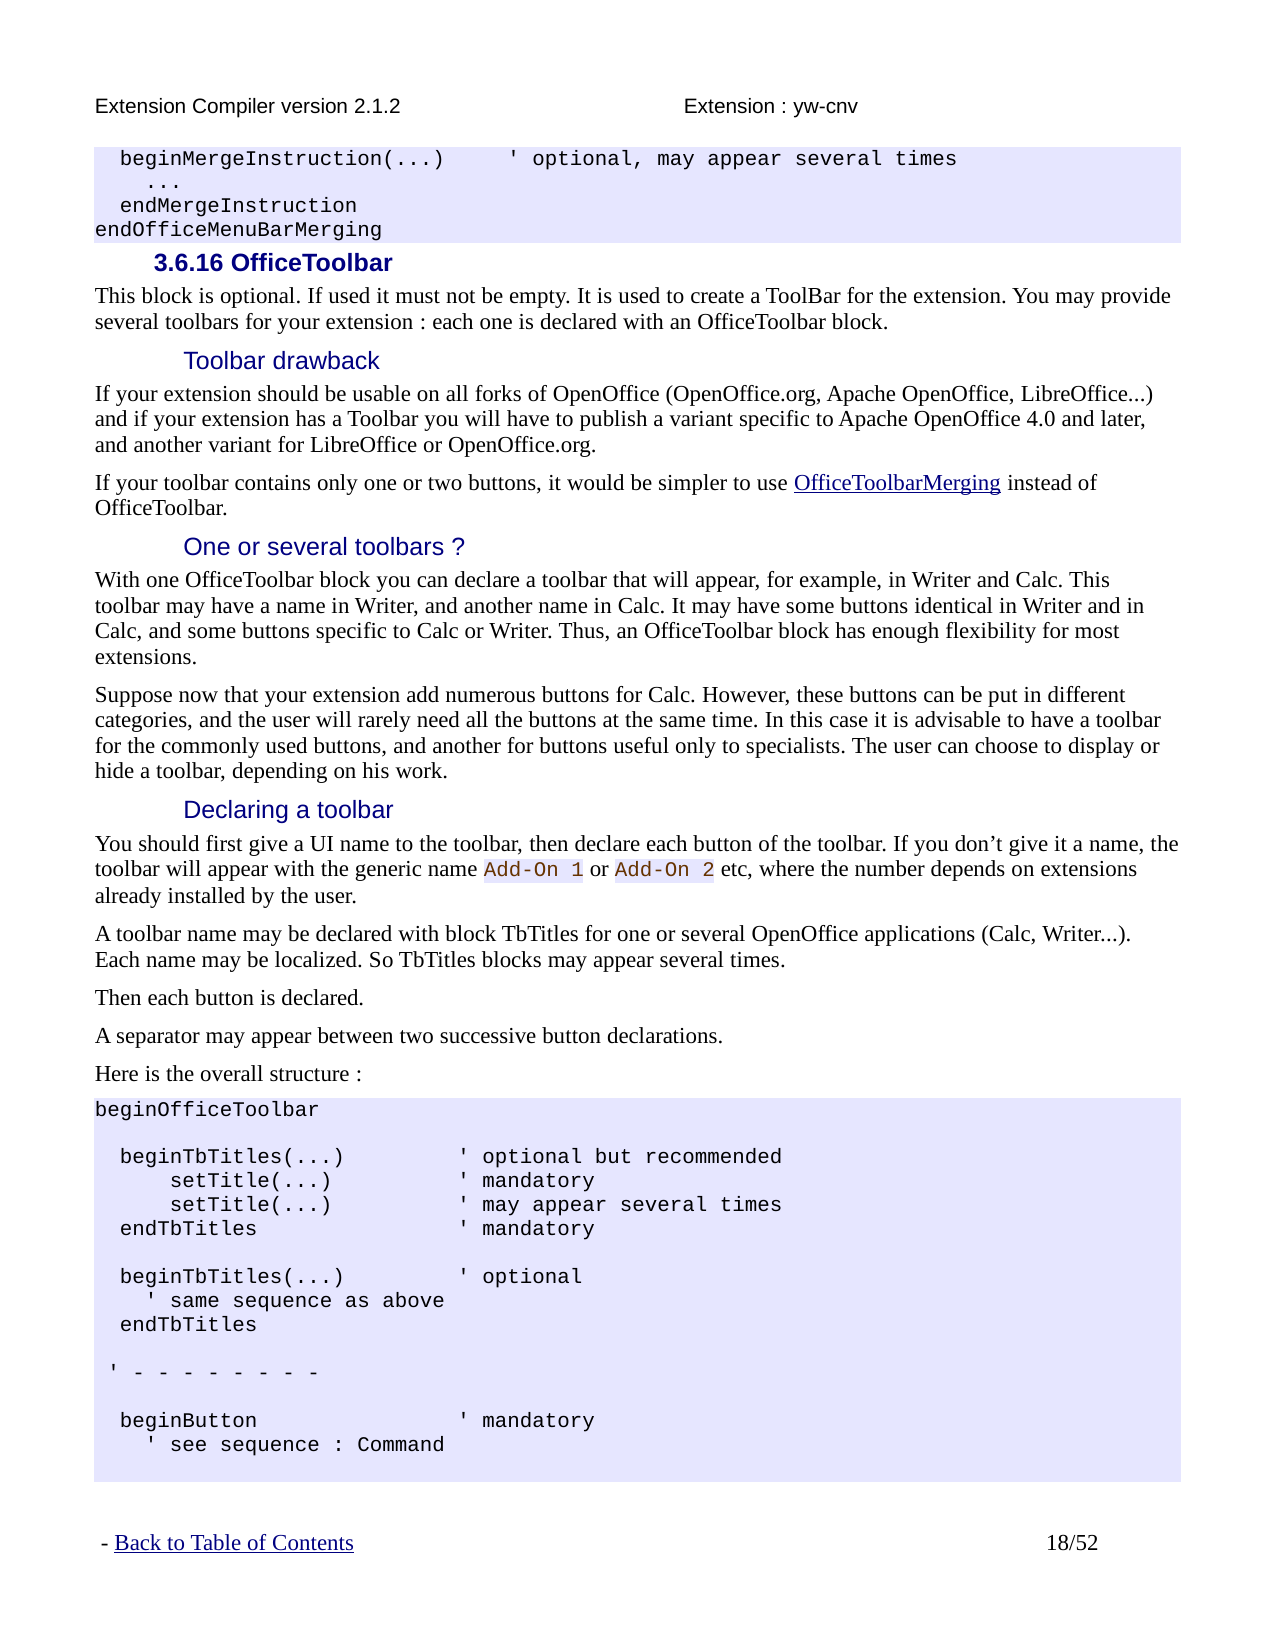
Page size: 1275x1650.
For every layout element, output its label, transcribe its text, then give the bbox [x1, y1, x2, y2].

text setTitle(...) ' may appear several times [94, 1194, 1181, 1218]
text You should first give a UI name to the toolbar, then declare each button of the toolbar. If you don’t give it a name, the toolbar will appear with the generic name Add-On 1 or Add-On 2 etc, where the number depends on extensions already installed by the user. [94, 830, 1181, 908]
text If your extension should be usable on all forks of OpenOffice (OpenOffice.org, Apache OpenOffice, LibreOffice...) and if your extension has a Toolbar you will have to publish a variant specific to Apache OpenOffice 4.0 and later, and another variant for LibreOffice or OpenOffice.org. [94, 381, 1181, 457]
text endTbTitles [94, 1314, 1181, 1338]
text With one OfficeToolbar block you can declare a toolbar that will appear, for example, in Writer and Calc. This toolbar may have a name in Writer, and another name in Calc. It may have some buttons identical in Writer and in Calc, and some buttons specific to Calc or Writer. Thus, an OfficeToolbar block has enough flexibility for most extensions. [94, 567, 1181, 669]
text A toolbar name may be declared with block TbTitles for one or several OpenOffice applications (Calc, Writer...). Each name may be localized. So TbTitles blocks may appear several times. [94, 921, 1181, 972]
text endMergeInstruction [94, 195, 1181, 219]
text beginTbTitles(...) ' optional [94, 1266, 1181, 1290]
text beginMergeInstruction(...) ' optional, may appear several times [94, 147, 1181, 171]
text This block is optional. If used it must not be empty. It is used to create a ToolBar for the extension. You may provide several toolbars for your extension : each one is declared with an OfficeToolbar block. [94, 283, 1181, 334]
text beginTbTitles(...) ' optional but recommended [94, 1146, 1181, 1170]
text endTbTitles ' mandatory [94, 1218, 1181, 1242]
text ' same sequence as above [94, 1290, 1181, 1314]
text ' - - - - - - - - [94, 1362, 1181, 1386]
subtitle Toolbar drawback [183, 347, 1181, 375]
subtitle OfficeToolbar [153, 249, 1181, 277]
text setTitle(...) ' mandatory [94, 1170, 1181, 1194]
text endOfficeMenuBarMerging [94, 219, 1181, 243]
text beginOfficeToolbar [94, 1098, 1181, 1122]
subtitle Declaring a toolbar [183, 796, 1181, 824]
text Here is the overall structure : [94, 1061, 1181, 1086]
text Then each button is declared. [94, 984, 1181, 1010]
text ' see sequence : Command [94, 1434, 1181, 1458]
text A separator may appear between two successive button declarations. [94, 1022, 1181, 1048]
text If your toolbar contains only one or two buttons, it would be simpler to use OfficeToolbarMerging instead of OfficeToolbar. [94, 470, 1181, 521]
text Suppose now that your extension add numerous buttons for Calc. However, these buttons can be put in different categories, and the user will rarely need all the buttons at the same time. In this case it is advisable to have a toolbar for the commonly used buttons, and another for buttons useful only to specialists. The user can choose to display or hide a toolbar, depending on his work. [94, 682, 1181, 784]
text ... [94, 171, 1181, 195]
text beginButton ' mandatory [94, 1410, 1181, 1434]
subtitle One or several toolbars ? [183, 533, 1181, 561]
